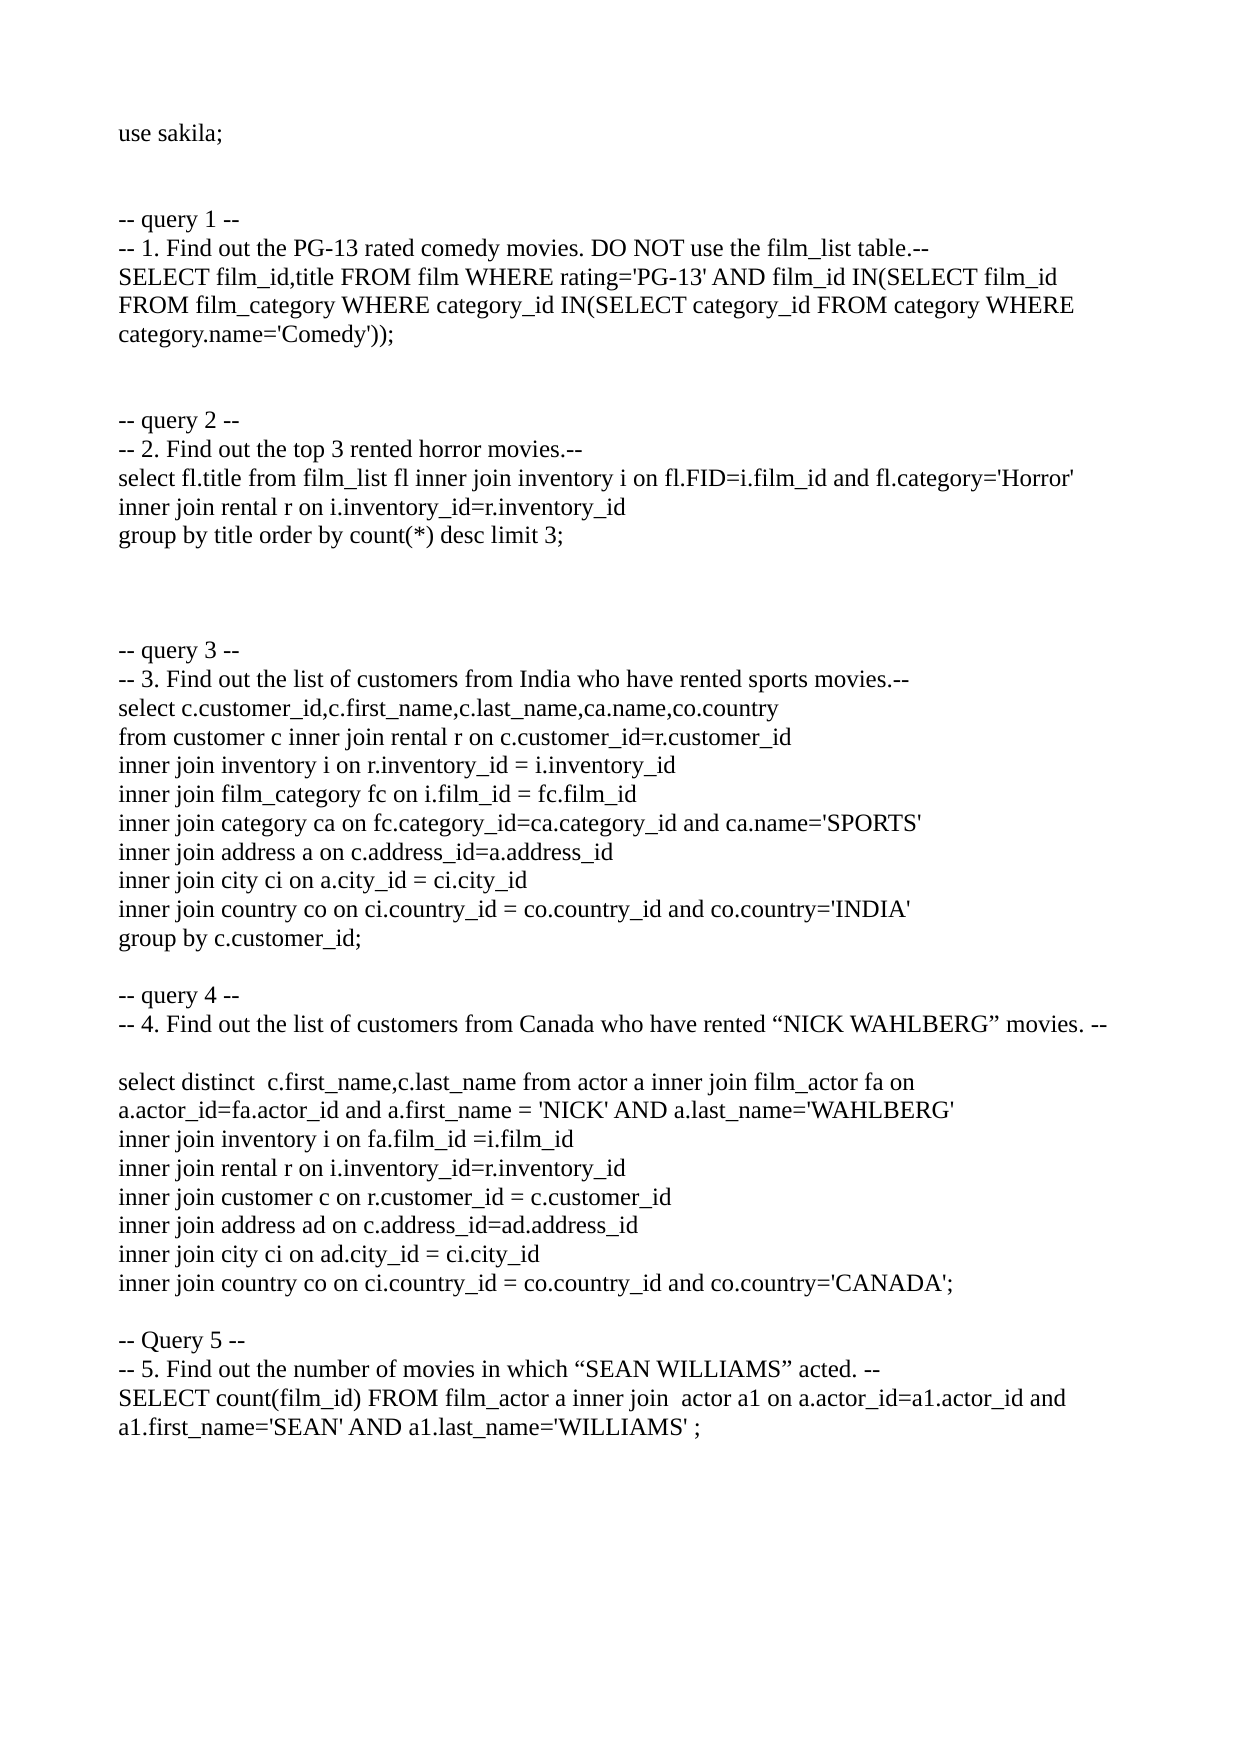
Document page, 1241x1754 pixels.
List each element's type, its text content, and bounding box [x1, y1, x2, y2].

text inner join film_category fc on i.film_id = fc.film_id [118, 779, 1122, 808]
text select fl.title from film_list fl inner join inventory i on fl.FID=i.film_id and fl.category='Horror' [118, 463, 1122, 492]
text select distinct c.first_name,c.last_name from actor a inner join film_actor fa on a.actor_id=fa.actor_id and a.first_name = 'NICK' AND a.last_name='WAHLBERG' [118, 1067, 1122, 1124]
text -- query 2 -- [118, 406, 1122, 434]
text inner join city ci on a.city_id = ci.city_id [118, 866, 1122, 894]
text SELECT film_id,title FROM film WHERE rating='PG-13' AND film_id IN(SELECT film_id FROM film_category WHERE category_id IN(SELECT category_id FROM category WHERE category.name='Comedy')); [118, 262, 1122, 348]
text -- 2. Find out the top 3 rented horror movies.-- [118, 434, 1122, 463]
text SELECT count(film_id) FROM film_actor a inner join actor a1 on a.actor_id=a1.actor_id and a1.first_name='SEAN' AND a1.last_name='WILLIAMS' ; [118, 1383, 1122, 1441]
text group by c.customer_id; [118, 923, 1122, 952]
text inner join country co on ci.country_id = co.country_id and co.country='CANADA'; [118, 1268, 1122, 1297]
text inner join city ci on ad.city_id = ci.city_id [118, 1239, 1122, 1268]
text group by title order by count(*) desc limit 3; [118, 521, 1122, 549]
text from customer c inner join rental r on c.customer_id=r.customer_id [118, 722, 1122, 751]
text select c.customer_id,c.first_name,c.last_name,ca.name,co.country [118, 693, 1122, 722]
text inner join address a on c.address_id=a.address_id [118, 837, 1122, 866]
text -- 5. Find out the number of movies in which “SEAN WILLIAMS” acted. -- [118, 1354, 1122, 1383]
text -- 1. Find out the PG-13 rated comedy movies. DO NOT use the film_list table.-- [118, 233, 1122, 262]
text -- query 4 -- [118, 981, 1122, 1009]
text use sakila; [118, 118, 1122, 147]
text -- query 1 -- [118, 204, 1122, 233]
text inner join customer c on r.customer_id = c.customer_id [118, 1182, 1122, 1211]
text -- 3. Find out the list of customers from India who have rented sports movies.-- [118, 664, 1122, 693]
text inner join inventory i on fa.film_id =i.film_id [118, 1124, 1122, 1153]
text inner join rental r on i.inventory_id=r.inventory_id [118, 1153, 1122, 1182]
text -- query 3 -- [118, 636, 1122, 664]
text inner join category ca on fc.category_id=ca.category_id and ca.name='SPORTS' [118, 808, 1122, 837]
text inner join address ad on c.address_id=ad.address_id [118, 1211, 1122, 1239]
text -- 4. Find out the list of customers from Canada who have rented “NICK WAHLBERG” movies. -- [118, 1009, 1122, 1038]
text -- Query 5 -- [118, 1326, 1122, 1354]
text inner join rental r on i.inventory_id=r.inventory_id [118, 492, 1122, 521]
text inner join country co on ci.country_id = co.country_id and co.country='INDIA' [118, 894, 1122, 923]
text inner join inventory i on r.inventory_id = i.inventory_id [118, 751, 1122, 779]
